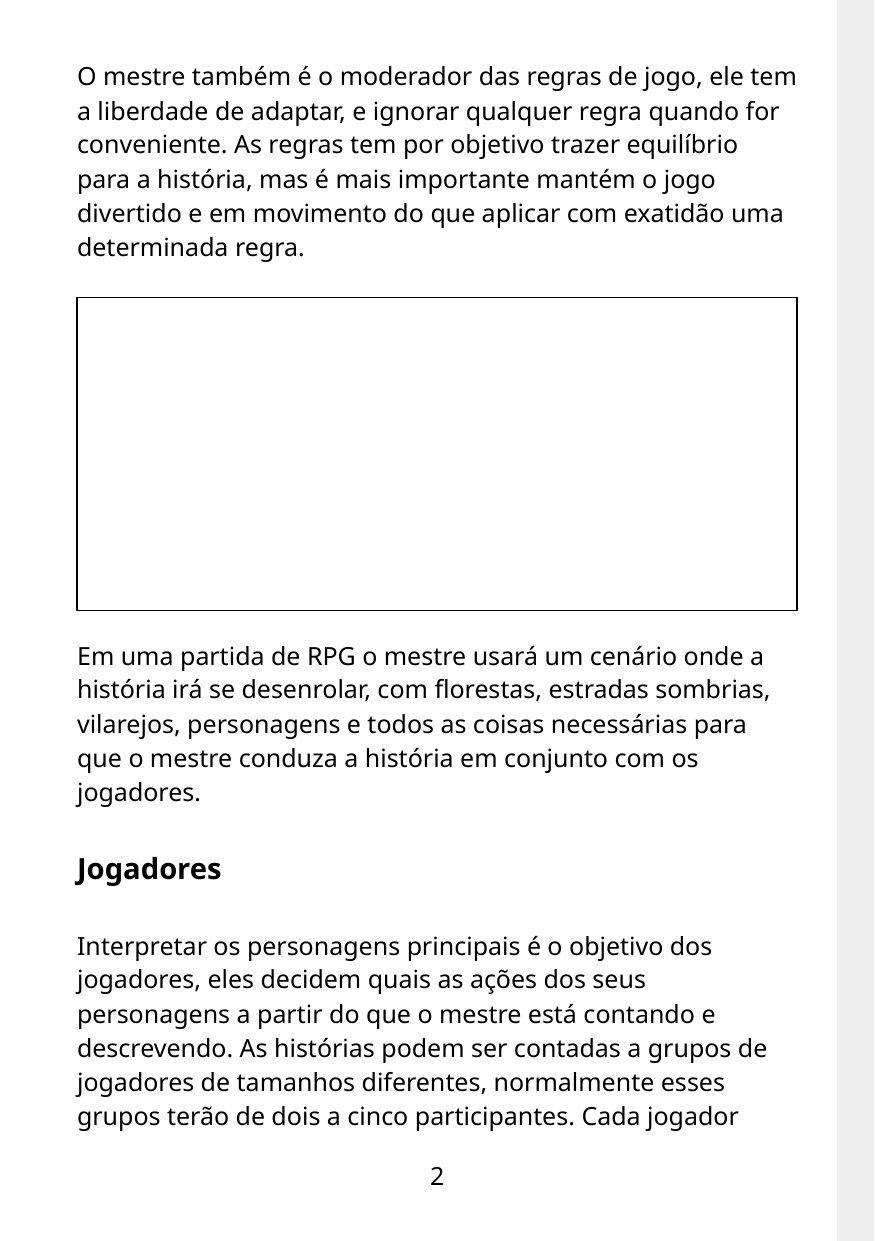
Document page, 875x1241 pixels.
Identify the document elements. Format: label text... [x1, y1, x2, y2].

text [78, 332, 796, 610]
text Interpretar os personagens principais é o objetivo dos jogadores, eles decidem quais as ações dos seus personagens a partir do que o mestre está contando e descrevendo. As histórias podem ser contadas a grupos de jogadores de tamanhos diferentes, normalmente esses grupos terão de dois a cinco participantes. Cada jogador [77, 928, 797, 1132]
text O mestre também é o moderador das regras de jogo, ele tem a liberdade de adaptar, e ignorar qualquer regra quando for conveniente. As regras tem por objetivo trazer equilíbrio para a história, mas é mais importante mantém o jogo divertido e em movimento do que aplicar com exatidão uma determinada regra. [77, 59, 797, 263]
text Em uma partida de RPG o mestre usará um cenário onde a história irá se desenrolar, com florestas, estradas sombrias, vilarejos, personagens e todos as coisas necessárias para que o mestre conduza a história em conjunto com os jogadores. [77, 611, 797, 808]
subtitle Jogadores [77, 848, 797, 888]
